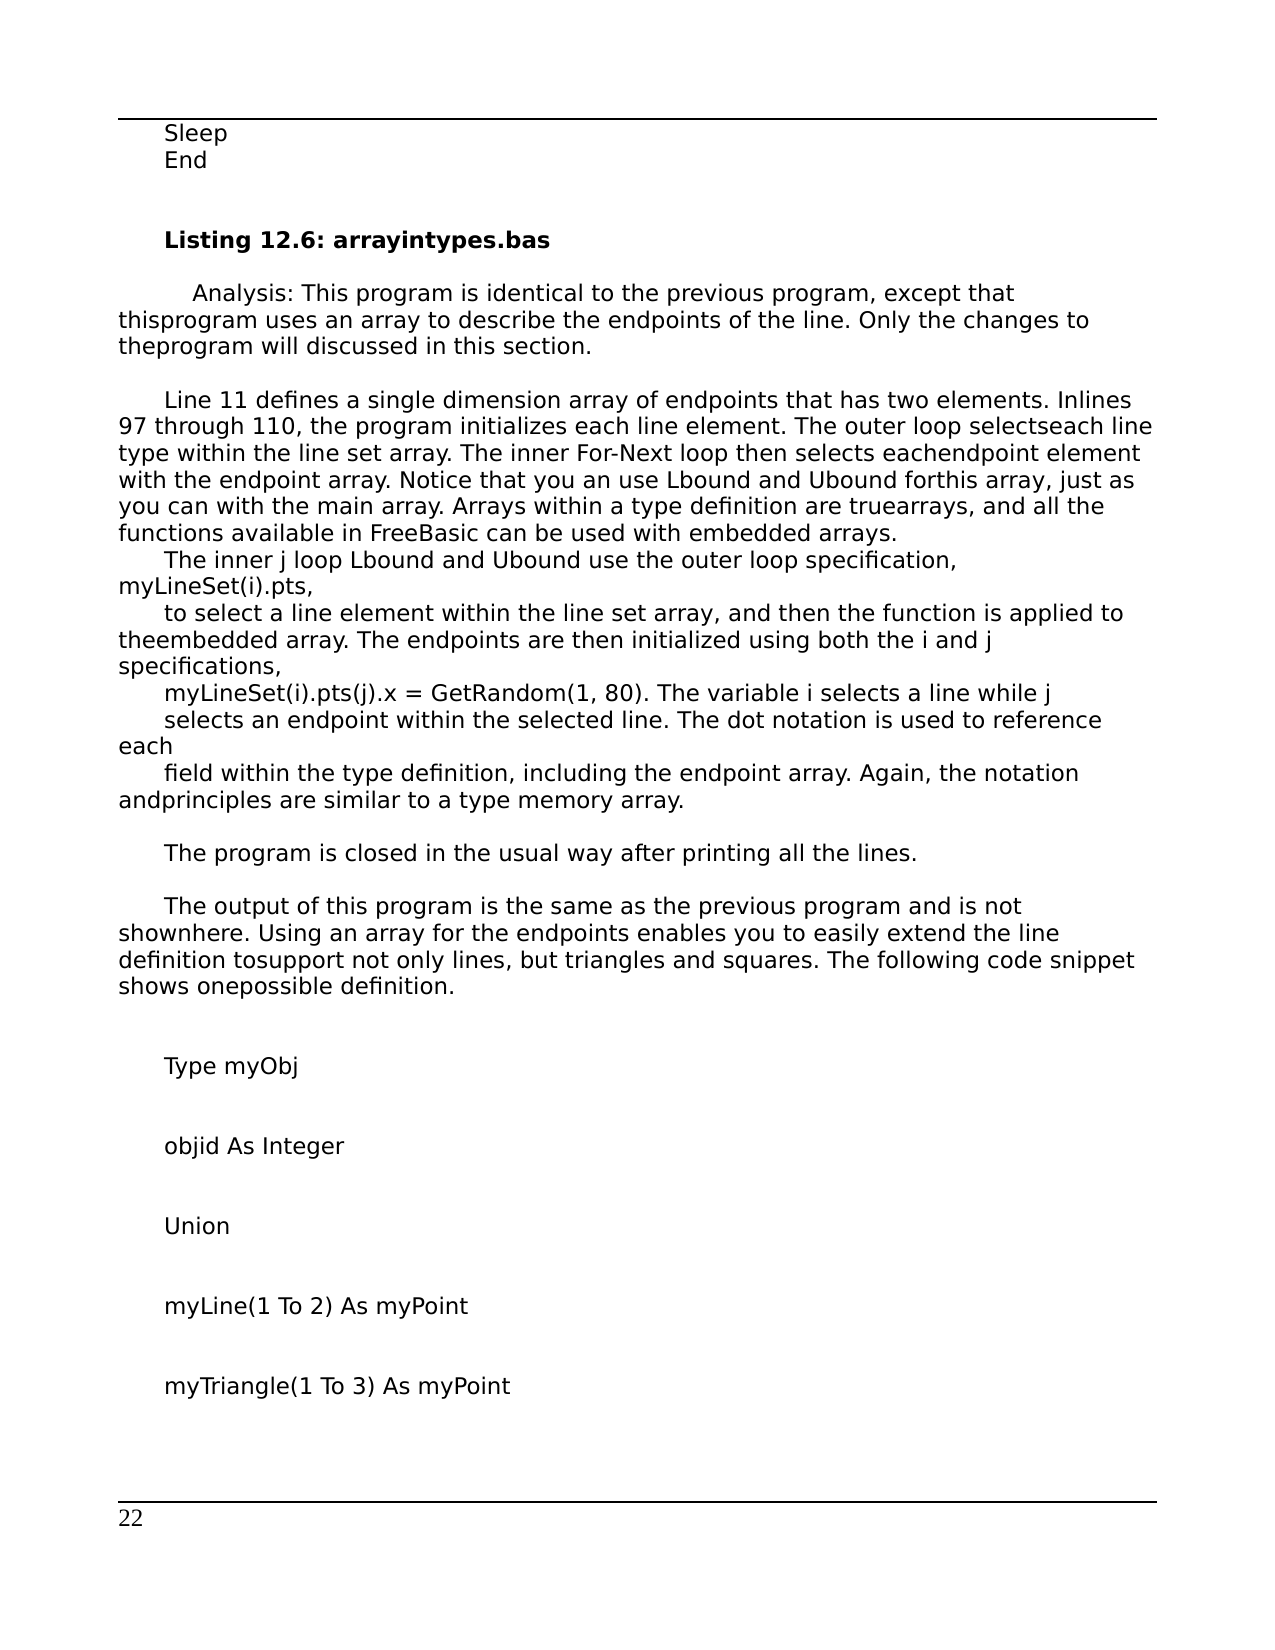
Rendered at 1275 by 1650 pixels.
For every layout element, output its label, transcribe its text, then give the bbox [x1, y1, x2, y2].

text selects an endpoint within the selected line. The dot notation is used to reference each [118, 707, 1157, 760]
text The program is closed in the usual way after printing all the lines. [118, 840, 1157, 867]
text objid As Integer [118, 1133, 1157, 1160]
text myLineSet(i).pts(j).x = GetRandom(1, 80). The variable i selects a line while j [118, 680, 1157, 707]
text myTriangle(1 To 3) As myPoint [118, 1373, 1157, 1400]
text field within the type definition, including the endpoint array. Again, the notation andprinciples are similar to a type memory array. [118, 760, 1157, 813]
text End [118, 147, 1157, 173]
text Analysis: This program is identical to the previous program, except that thisprogram uses an array to describe the endpoints of the line. Only the changes to theprogram will discussed in this section. [118, 280, 1157, 360]
text Type myObj [118, 1053, 1157, 1080]
text Line 11 defines a single dimension array of endpoints that has two elements. Inlines 97 through 110, the program initializes each line element. The outer loop selectseach line type within the line set array. The inner For-Next loop then selects eachendpoint element with the endpoint array. Notice that you an use Lbound and Ubound forthis array, just as you can with the main array. Arrays within a type definition are truearrays, and all the functions available in FreeBasic can be used with embedded arrays. [118, 387, 1157, 547]
text Listing 12.6: arrayintypes.bas [118, 227, 1157, 253]
text The inner j loop Lbound and Ubound use the outer loop specification, myLineSet(i).pts, [118, 547, 1157, 600]
text The output of this program is the same as the previous program and is not shownhere. Using an array for the endpoints enables you to easily extend the line definition tosupport not only lines, but triangles and squares. The following code snippet shows onepossible definition. [118, 893, 1157, 1000]
text Union [118, 1213, 1157, 1240]
text Sleep [118, 120, 1157, 147]
text to select a line element within the line set array, and then the function is applied to theembedded array. The endpoints are then initialized using both the i and j specifications, [118, 600, 1157, 680]
text myLine(1 To 2) As myPoint [118, 1293, 1157, 1320]
